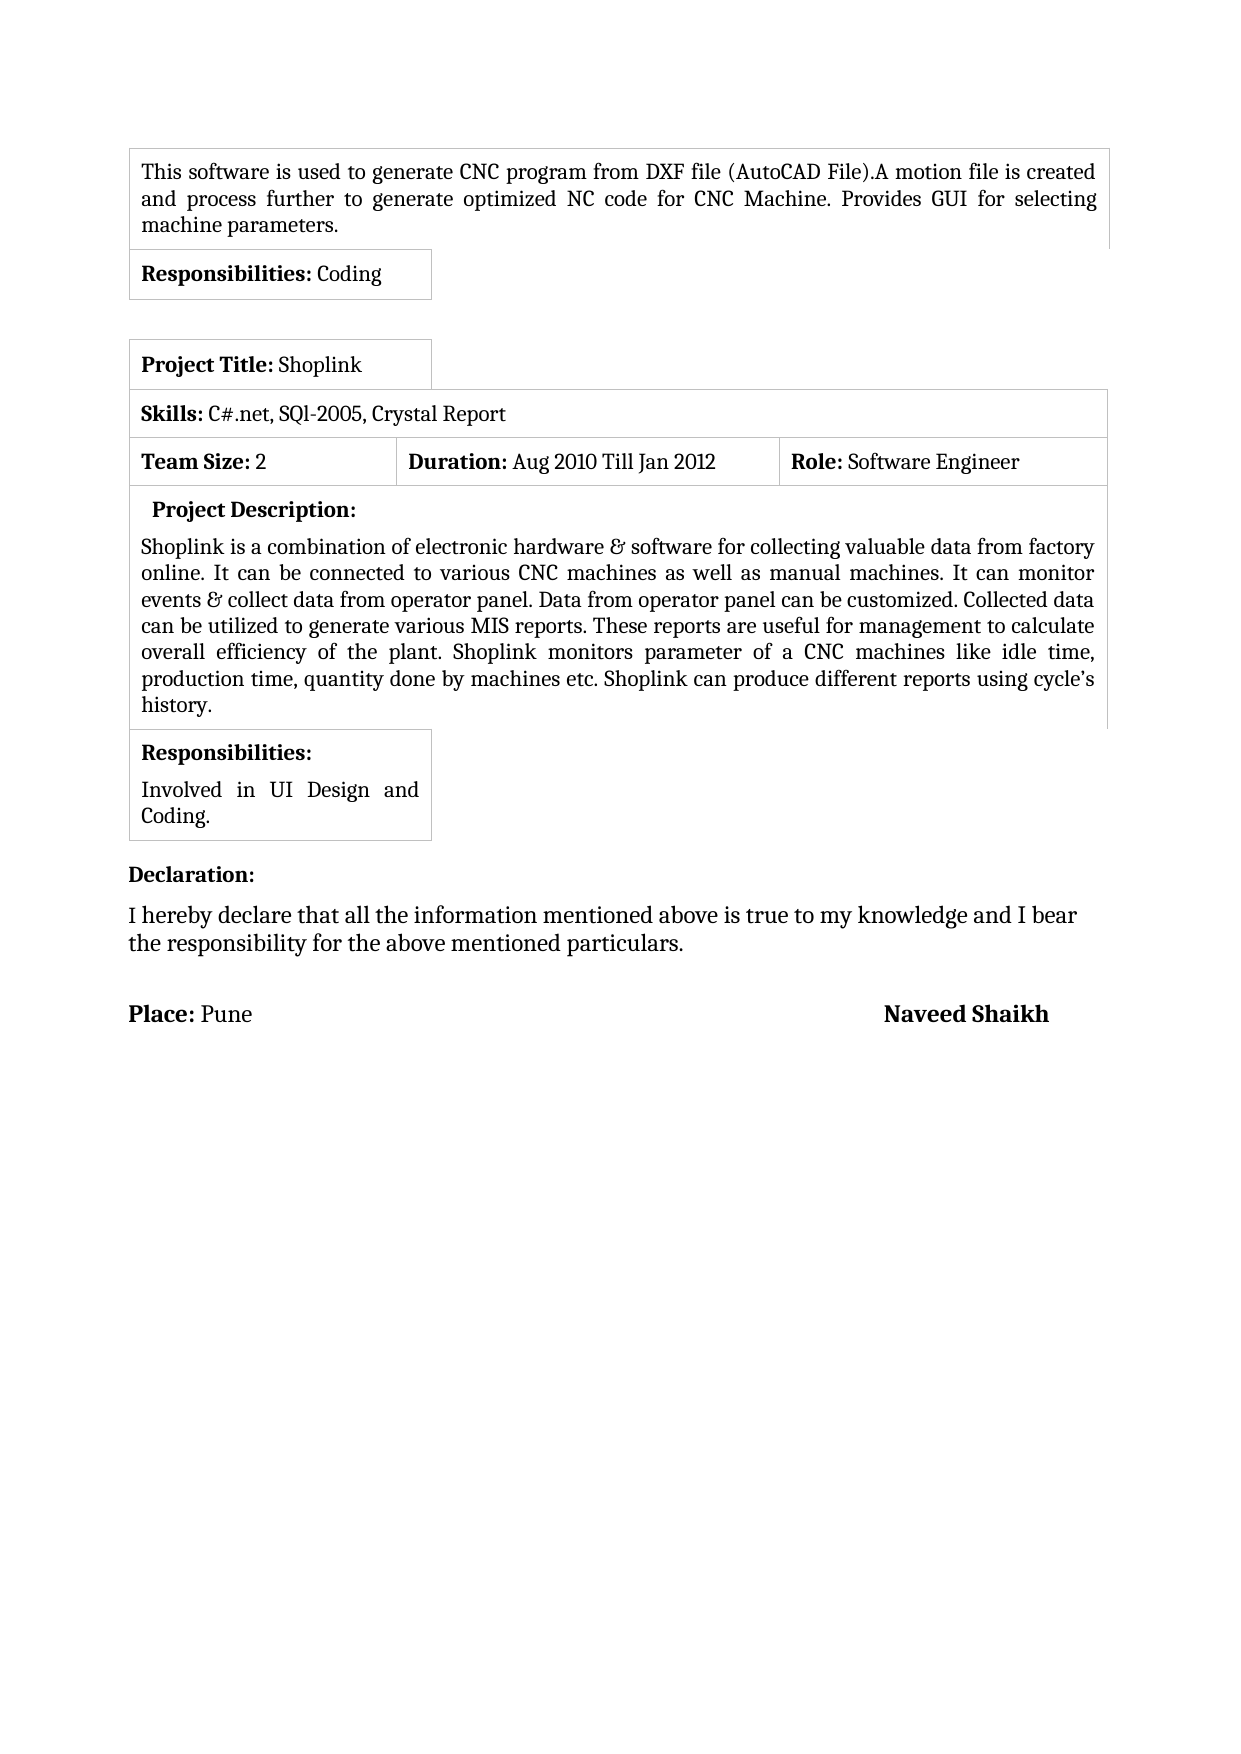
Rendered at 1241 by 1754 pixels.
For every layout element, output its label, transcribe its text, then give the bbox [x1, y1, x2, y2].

table_cell Duration: Aug 2010 Till Jan 2012 [397, 438, 779, 485]
table_cell [432, 249, 1109, 298]
text I hereby declare that all the information mentioned above is true to my knowledge and I bear the responsibility for the above mentioned particulars. [128, 901, 1109, 958]
table_header [432, 339, 1108, 389]
table_cell Responsibilities: Coding [130, 250, 431, 298]
table_cell Role: Software Engineer [780, 438, 1107, 485]
table_cell Skills: C#.net, SQl-2005, Crystal Report [130, 390, 1107, 437]
table_cell Project Description: Shoplink is a combination of electronic hardware & software for collecting valuable data from factory online. It can be connected to various CNC machines as well as manual machines. It can monitor events & collect data from operator panel. Data from operator panel can be customized. Collected data can be utilized to generate various MIS reports. These reports are useful for management to calculate overall efficiency of the plant. Shoplink monitors parameter of a CNC machines like idle time, production time, quantity done by machines etc. Shoplink can produce different reports using cycle’s history. [130, 486, 1107, 728]
table_header Project Title: Shoplink [130, 340, 431, 389]
text Declaration: [128, 862, 1109, 888]
table_cell Responsibilities: Involved in UI Design and Coding. [130, 730, 431, 840]
text Place: Pune Naveed Shaikh [128, 1000, 1109, 1028]
table_cell Team Size: 2 [130, 438, 396, 485]
table_cell [432, 729, 1108, 840]
table_cell This software is used to generate CNC program from DXF file (AutoCAD File).A motion file is created and process further to generate optimized NC code for CNC Machine. Provides GUI for selecting machine parameters. [130, 149, 1109, 249]
